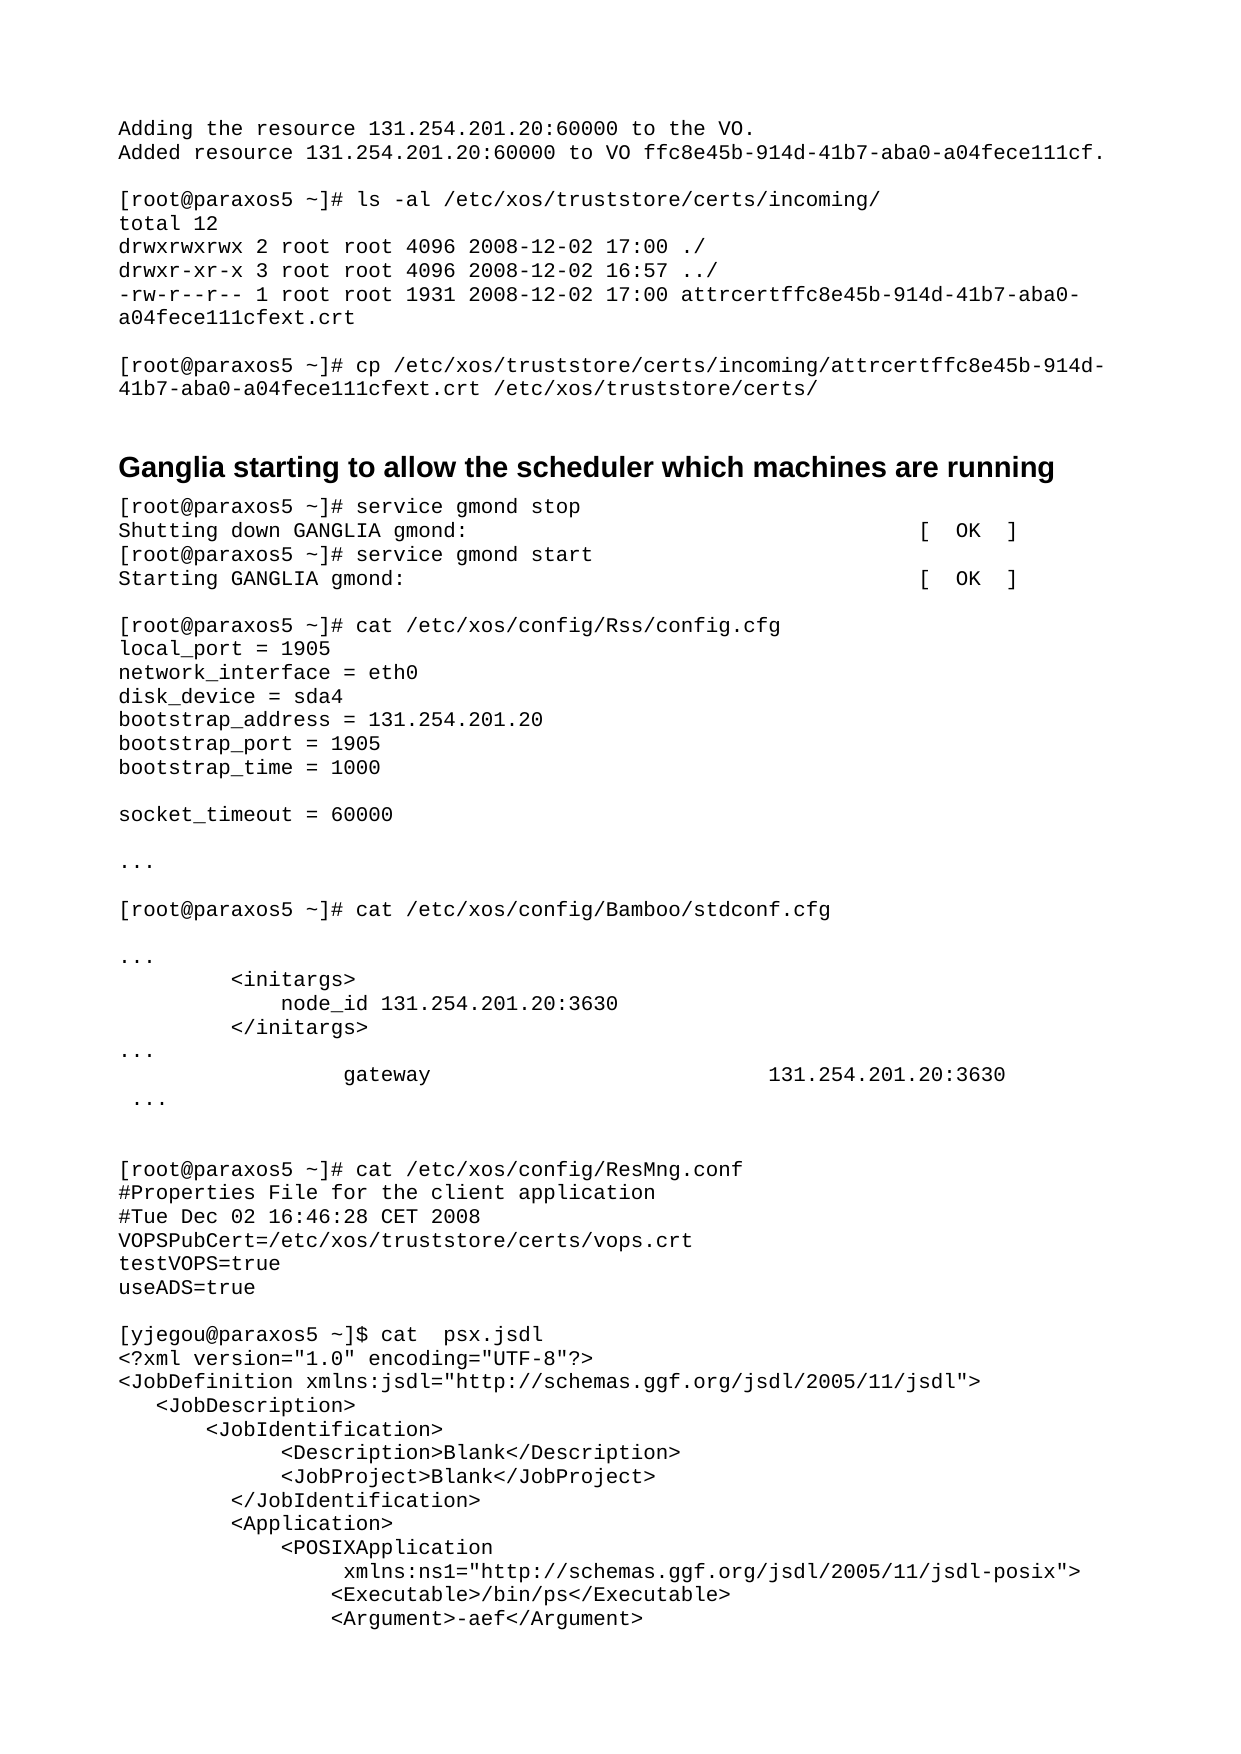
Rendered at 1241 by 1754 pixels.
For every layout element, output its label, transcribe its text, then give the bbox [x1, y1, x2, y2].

text total 12 [118, 213, 1122, 236]
text xmlns:ns1="http://schemas.ggf.org/jsdl/2005/11/jsdl-posix"> [118, 1561, 1122, 1584]
text network_interface = eth0 [118, 662, 1122, 686]
text gateway 131.254.201.20:3630 [118, 1064, 1122, 1088]
text [root@paraxos5 ~]# cat /etc/xos/config/Bamboo/stdconf.cfg [118, 898, 1122, 922]
text <JobDescription> [118, 1395, 1122, 1419]
text </initargs> [118, 1017, 1122, 1040]
text disk_device = sda4 [118, 686, 1122, 709]
text Adding the resource 131.254.201.20:60000 to the VO. [118, 118, 1122, 142]
text Added resource 131.254.201.20:60000 to VO ffc8e45b-914d-41b7-aba0-a04fece111cf. [118, 142, 1122, 165]
text bootstrap_time = 1000 [118, 757, 1122, 780]
text #Tue Dec 02 16:46:28 CET 2008 [118, 1206, 1122, 1229]
text drwxrwxrwx 2 root root 4096 2008-12-02 17:00 ./ [118, 236, 1122, 260]
text [root@paraxos5 ~]# service gmond start [118, 544, 1122, 567]
text Shutting down GANGLIA gmond: [ OK ] [118, 520, 1122, 544]
text <Description>Blank</Description> [118, 1442, 1122, 1466]
text Starting GANGLIA gmond: [ OK ] [118, 567, 1122, 591]
text [root@paraxos5 ~]# cat /etc/xos/config/Rss/config.cfg [118, 615, 1122, 638]
text [root@paraxos5 ~]# service gmond stop [118, 497, 1122, 520]
text [root@paraxos5 ~]# cat /etc/xos/config/ResMng.conf [118, 1159, 1122, 1182]
text <Argument>-aef</Argument> [118, 1608, 1122, 1632]
text <POSIXApplication [118, 1537, 1122, 1561]
text <?xml version="1.0" encoding="UTF-8"?> [118, 1348, 1122, 1371]
text local_port = 1905 [118, 638, 1122, 662]
text ... [118, 1040, 1122, 1064]
text useADS=true [118, 1277, 1122, 1301]
text bootstrap_address = 131.254.201.20 [118, 709, 1122, 733]
text drwxr-xr-x 3 root root 4096 2008-12-02 16:57 ../ [118, 260, 1122, 284]
text <JobDefinition xmlns:jsdl="http://schemas.ggf.org/jsdl/2005/11/jsdl"> [118, 1371, 1122, 1395]
text [root@paraxos5 ~]# ls -al /etc/xos/truststore/certs/incoming/ [118, 189, 1122, 213]
text [root@paraxos5 ~]# cp /etc/xos/truststore/certs/incoming/attrcertffc8e45b-914d-41b7-aba0-a04fece111cfext.crt /etc/xos/truststore/certs/ [118, 354, 1122, 402]
text </JobIdentification> [118, 1490, 1122, 1513]
text -rw-r--r-- 1 root root 1931 2008-12-02 17:00 attrcertffc8e45b-914d-41b7-aba0-a04fece111cfext.crt [118, 284, 1122, 331]
text #Properties File for the client application [118, 1182, 1122, 1206]
text ... [118, 946, 1122, 969]
text <Application> [118, 1513, 1122, 1537]
text ... [118, 851, 1122, 875]
text node_id 131.254.201.20:3630 [118, 993, 1122, 1017]
text <JobIdentification> [118, 1419, 1122, 1442]
text [yjegou@paraxos5 ~]$ cat psx.jsdl [118, 1324, 1122, 1348]
text ... [118, 1088, 1122, 1111]
text socket_timeout = 60000 [118, 804, 1122, 828]
text <initargs> [118, 969, 1122, 993]
text <JobProject>Blank</JobProject> [118, 1466, 1122, 1490]
text VOPSPubCert=/etc/xos/truststore/certs/vops.crt [118, 1229, 1122, 1253]
subtitle Ganglia starting to allow the scheduler which machines are running [118, 451, 1122, 484]
text testVOPS=true [118, 1253, 1122, 1277]
text <Executable>/bin/ps</Executable> [118, 1584, 1122, 1608]
text bootstrap_port = 1905 [118, 733, 1122, 757]
